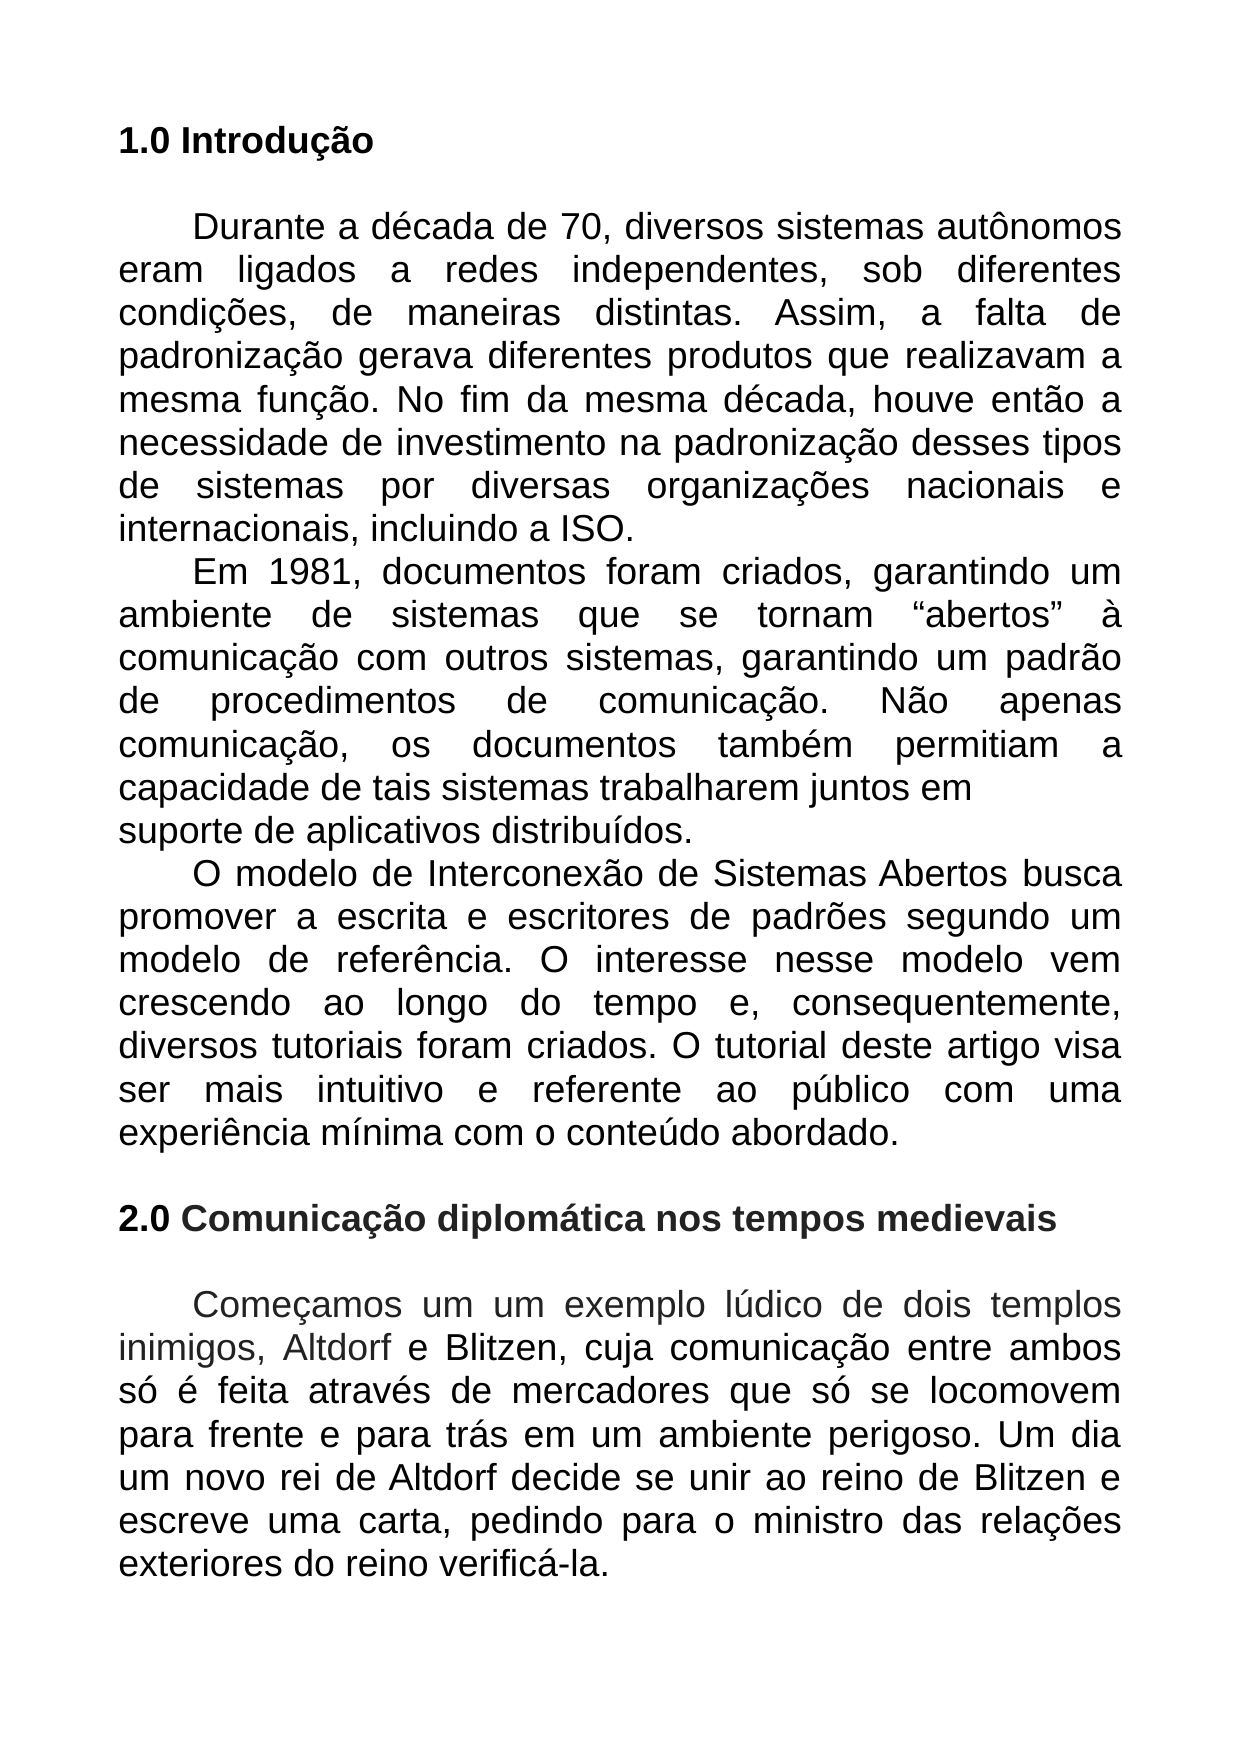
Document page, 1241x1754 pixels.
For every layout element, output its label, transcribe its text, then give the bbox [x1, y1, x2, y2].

text Começamos um um exemplo lúdico de dois templos inimigos, Altdorf e Blitzen, cuja comunicação entre ambos só é feita através de mercadores que só se locomovem para frente e para trás em um ambiente perigoso. Um dia um novo rei de Altdorf decide se unir ao reino de Blitzen e escreve uma carta, pedindo para o ministro das relações exteriores do reino verificá-la. [118, 1282, 1122, 1584]
text Durante a década de 70, diversos sistemas autônomos eram ligados a redes independentes, sob diferentes condições, de maneiras distintas. Assim, a falta de padronização gerava diferentes produtos que realizavam a mesma função. No fim da mesma década, houve então a necessidade de investimento na padronização desses tipos de sistemas por diversas organizações nacionais e internacionais, incluindo a ISO. [118, 204, 1122, 549]
text 1.0 Introdução [118, 118, 1122, 161]
text Em 1981, documentos foram criados, garantindo um ambiente de sistemas que se tornam “abertos” à comunicação com outros sistemas, garantindo um padrão de procedimentos de comunicação. Não apenas comunicação, os documentos também permitiam a capacidade de tais sistemas trabalharem juntos em [118, 549, 1122, 808]
text O modelo de Interconexão de Sistemas Abertos busca promover a escrita e escritores de padrões segundo um modelo de referência. O interesse nesse modelo vem crescendo ao longo do tempo e, consequentemente, diversos tutoriais foram criados. O tutorial deste artigo visa ser mais intuitivo e referente ao público com uma experiência mínima com o conteúdo abordado. [118, 851, 1122, 1153]
text 2.0 Comunicação diplomática nos tempos medievais [118, 1196, 1122, 1239]
text suporte de aplicativos distribuídos. [118, 808, 1122, 851]
